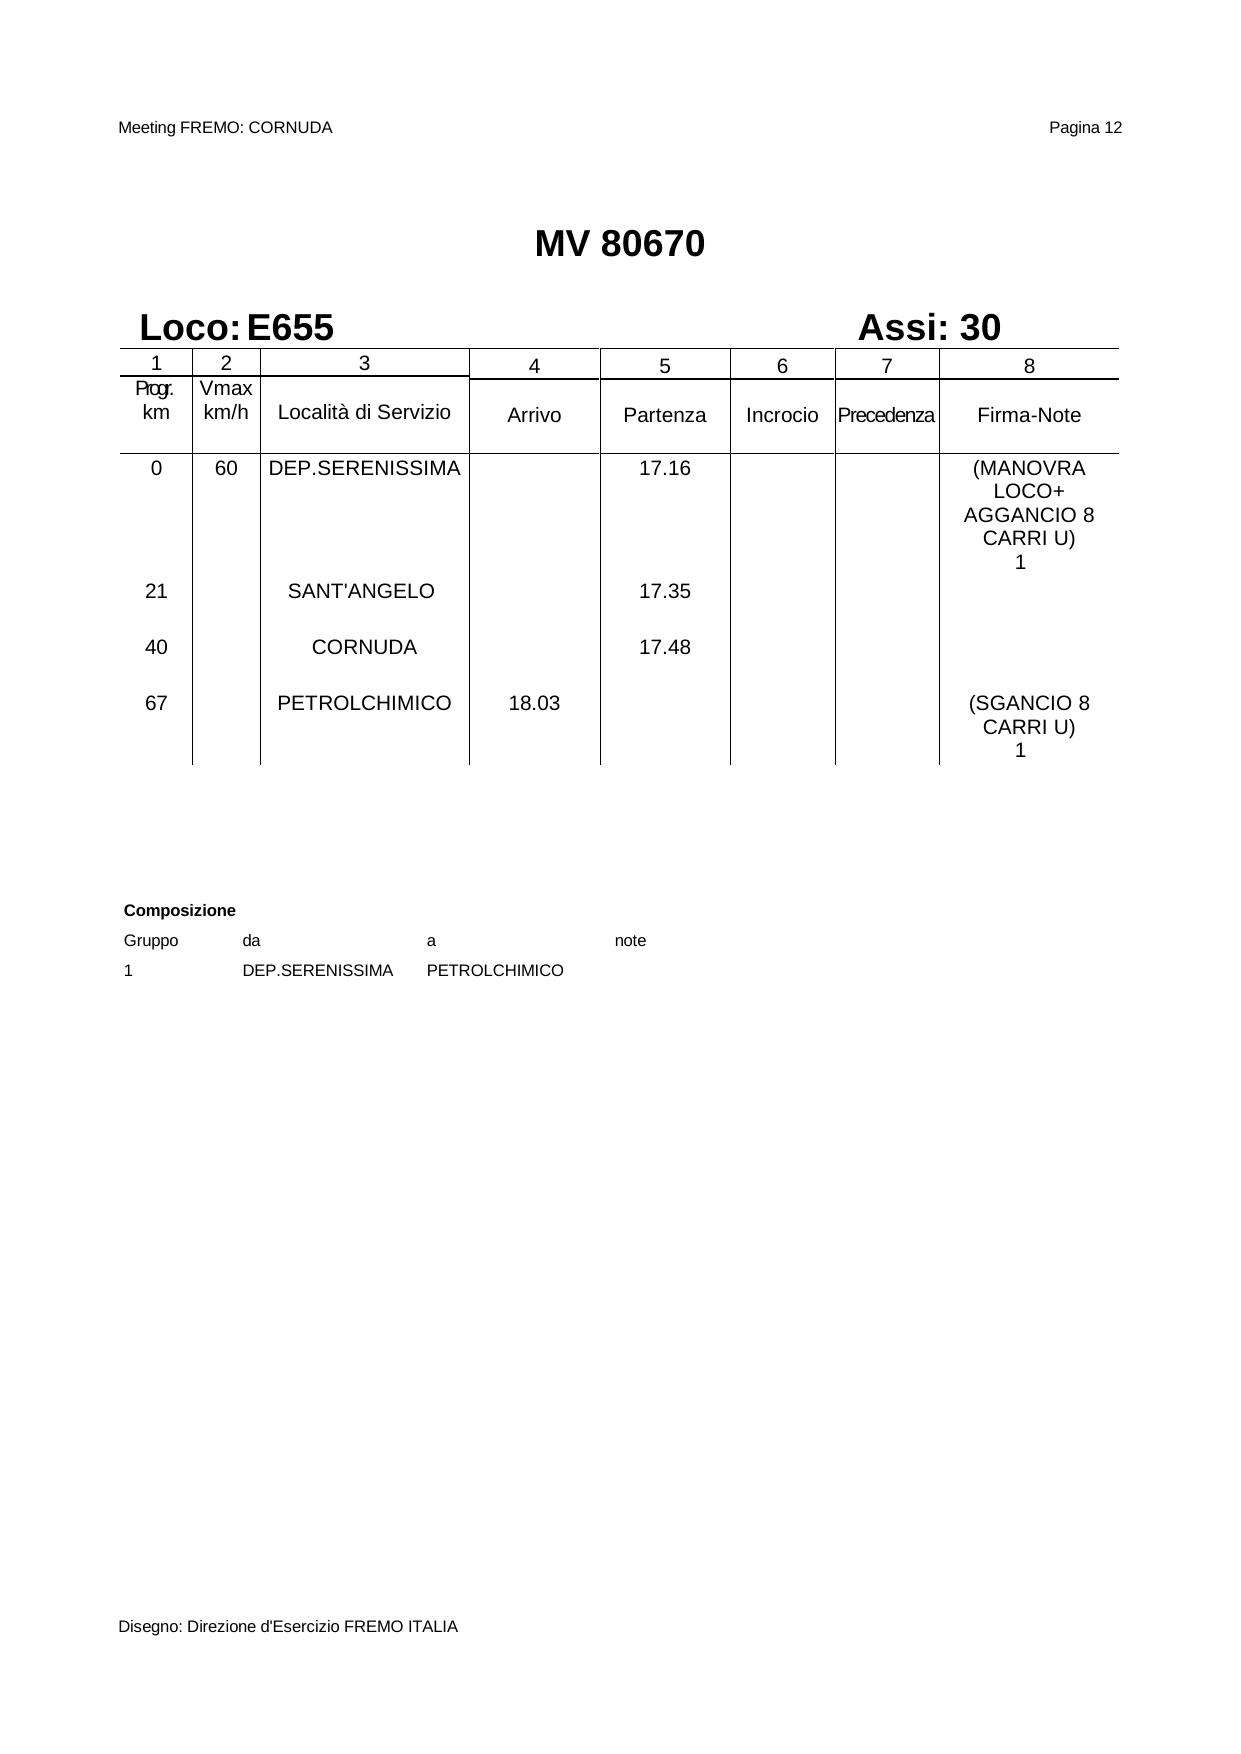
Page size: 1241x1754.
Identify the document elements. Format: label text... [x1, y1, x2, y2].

table_header 5 [601, 349, 730, 378]
table_cell (MANOVRA LOCO+ AGGANCIO 8 CARRI U) 1 [940, 454, 1119, 577]
table_cell 60 [193, 454, 260, 577]
table_cell Gruppo [118, 925, 237, 955]
table_cell DEP.SERENISSIMA [261, 454, 469, 577]
table_header 6 [731, 349, 834, 378]
table_header Composizione [118, 895, 421, 925]
table_header Precedenza [836, 380, 939, 453]
table_cell a [421, 925, 609, 955]
table_cell [731, 577, 834, 633]
table_cell [836, 454, 939, 577]
table_cell 18.03 [470, 689, 599, 765]
table_cell 17.16 [601, 454, 730, 577]
table_header Firma-Note [940, 380, 1119, 453]
table_cell PETROLCHIMICO [421, 955, 609, 985]
table_header Incrocio [731, 380, 834, 453]
table_cell note [609, 925, 1240, 955]
table_cell [470, 454, 599, 577]
table_cell [836, 633, 939, 689]
table_cell 17.35 [601, 577, 730, 633]
table_cell [731, 633, 834, 689]
table_cell 1 [118, 955, 237, 985]
table_cell 0 [120, 454, 192, 577]
table_cell 67 [120, 689, 192, 765]
table_cell 40 [120, 633, 192, 689]
text MV 80670 [118, 222, 1122, 264]
table_cell [193, 689, 260, 765]
table_header Località di Servizio [261, 377, 469, 453]
text Loco: E655 Assi: 30 [118, 306, 1122, 348]
table_cell [836, 689, 939, 765]
table_cell [731, 454, 834, 577]
table_header Partenza [601, 380, 730, 453]
table_header 2 [193, 349, 260, 375]
table_cell [836, 577, 939, 633]
table_header 1 [120, 349, 192, 375]
table_cell [470, 577, 599, 633]
table_header 8 [940, 349, 1119, 378]
table_cell [193, 577, 260, 633]
table_header 3 [261, 349, 469, 375]
table_header [421, 895, 609, 925]
table_cell 17.48 [601, 633, 730, 689]
table_header 7 [836, 349, 939, 378]
table_header Progr. km [120, 377, 192, 453]
table_header [609, 895, 1240, 925]
table_cell CORNUDA [261, 633, 469, 689]
table_cell [731, 689, 834, 765]
table_cell da [237, 925, 421, 955]
table_cell PETROLCHIMICO [261, 689, 469, 765]
table_cell [601, 689, 730, 765]
table_cell SANT'ANGELO [261, 577, 469, 633]
table_cell 21 [120, 577, 192, 633]
table_header Vmax km/h [193, 377, 260, 453]
table_cell (SGANCIO 8 CARRI U) 1 [940, 689, 1119, 765]
table_cell [940, 577, 1119, 633]
table_cell [940, 633, 1119, 689]
table_cell [193, 633, 260, 689]
table_cell [470, 633, 599, 689]
table_header 4 [470, 349, 599, 378]
table_cell DEP.SERENISSIMA [237, 955, 421, 985]
table_header Arrivo [470, 380, 599, 453]
table_cell [609, 955, 1240, 985]
